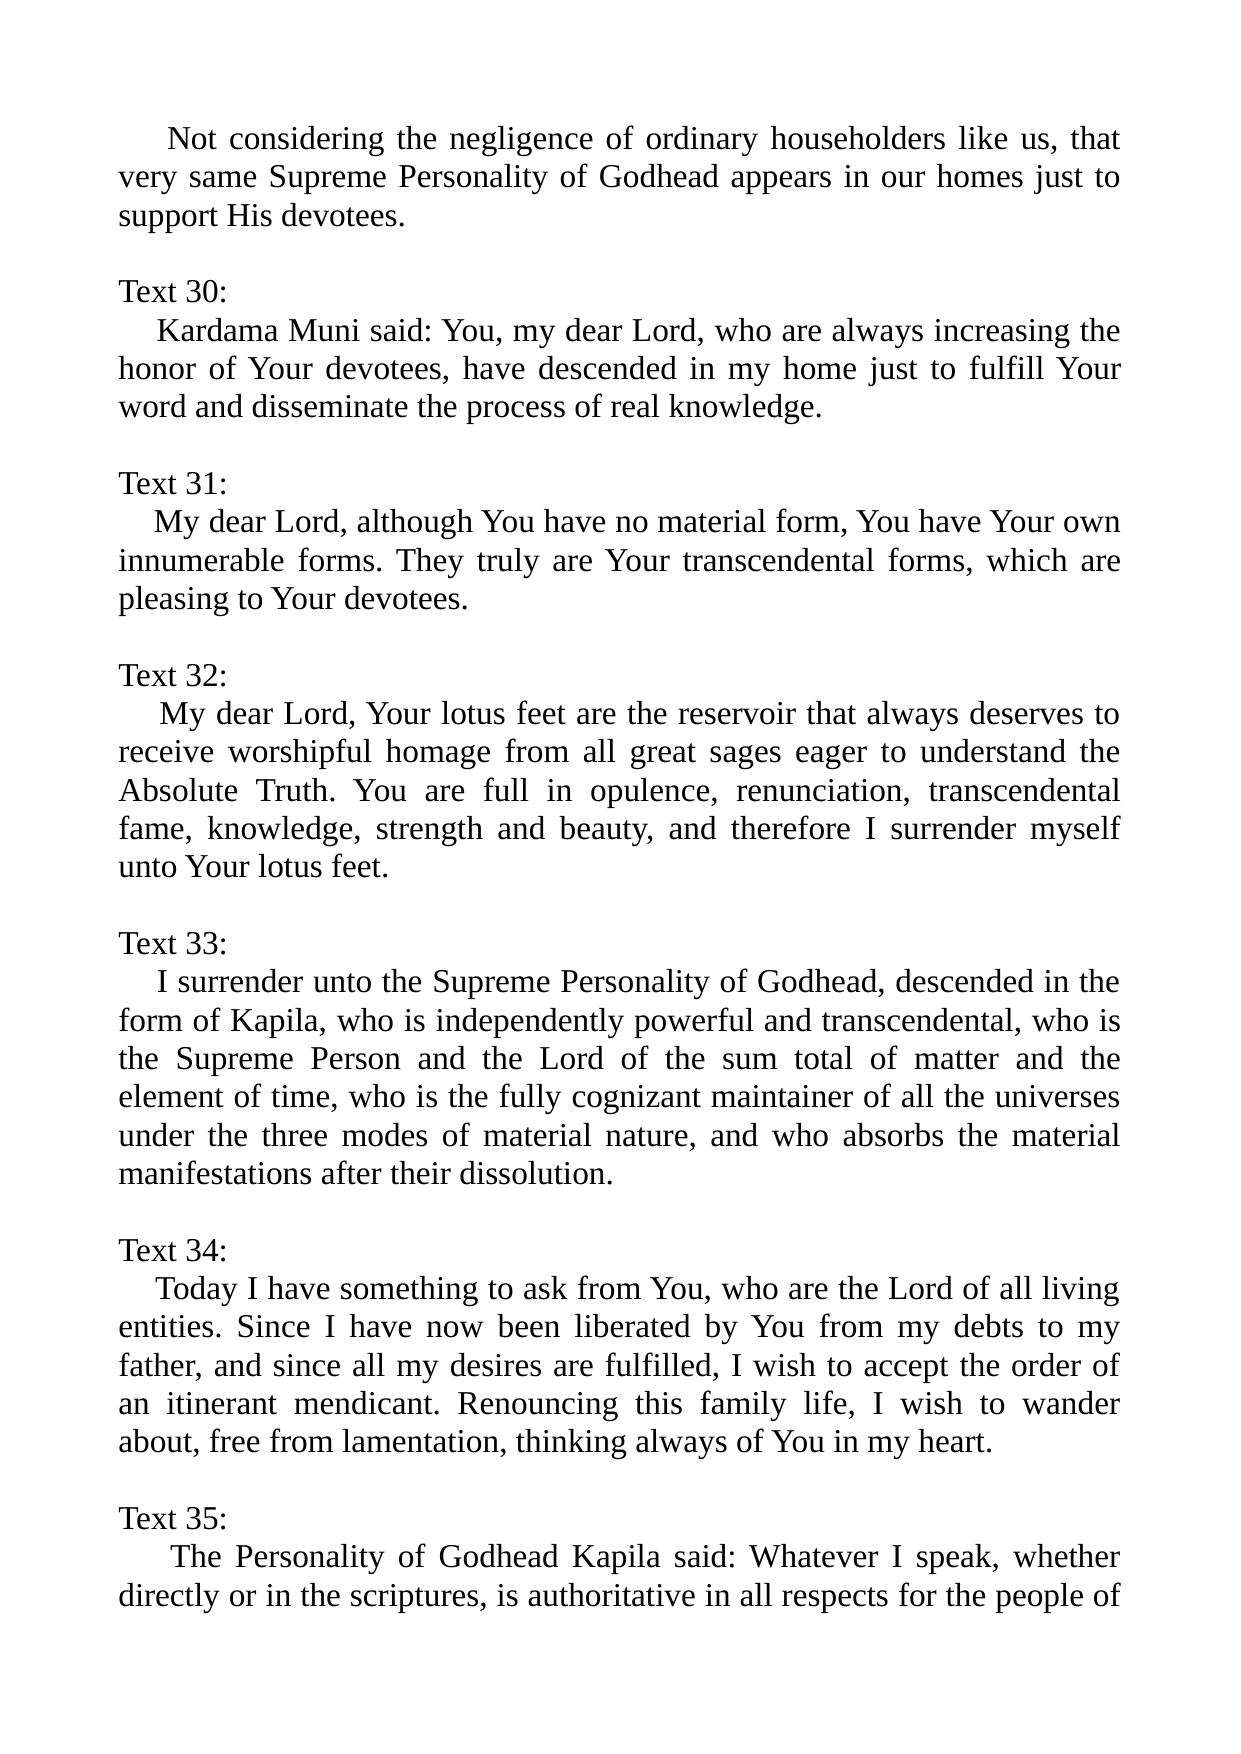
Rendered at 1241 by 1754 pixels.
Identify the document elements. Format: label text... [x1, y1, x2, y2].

text Text 31: [118, 463, 1122, 501]
text Kardama Muni said: You, my dear Lord, who are always increasing the honor of Your devotees, have descended in my home just to fulfill Your word and disseminate the process of real knowledge. [118, 310, 1122, 425]
text My dear Lord, Your lotus feet are the reservoir that always deserves to receive worshipful homage from all great sages eager to understand the Absolute Truth. You are full in opulence, renunciation, transcendental fame, knowledge, strength and beauty, and therefore I surrender myself unto Your lotus feet. [118, 693, 1122, 885]
text Text 35: [118, 1498, 1122, 1536]
text My dear Lord, although You have no material form, You have Your own innumerable forms. They truly are Your transcendental forms, which are pleasing to Your devotees. [118, 501, 1122, 616]
text I surrender unto the Supreme Personality of Godhead, descended in the form of Kapila, who is independently powerful and transcendental, who is the Supreme Person and the Lord of the sum total of matter and the element of time, who is the fully cognizant maintainer of all the universes under the three modes of material nature, and who absorbs the material manifestations after their dissolution. [118, 961, 1122, 1191]
text Text 30: [118, 271, 1122, 310]
text Today I have something to ask from You, who are the Lord of all living entities. Since I have now been liberated by You from my debts to my father, and since all my desires are fulfilled, I wish to accept the order of an itinerant mendicant. Renouncing this family life, I wish to wander about, free from lamentation, thinking always of You in my heart. [118, 1268, 1122, 1460]
text Text 34: [118, 1230, 1122, 1268]
text The Personality of Godhead Kapila said: Whatever I speak, whether directly or in the scriptures, is authoritative in all respects for the people of [118, 1536, 1122, 1613]
text Not considering the negligence of ordinary householders like us, that very same Supreme Personality of Godhead appears in our homes just to support His devotees. [118, 118, 1122, 233]
text Text 33: [118, 923, 1122, 961]
text Text 32: [118, 655, 1122, 693]
